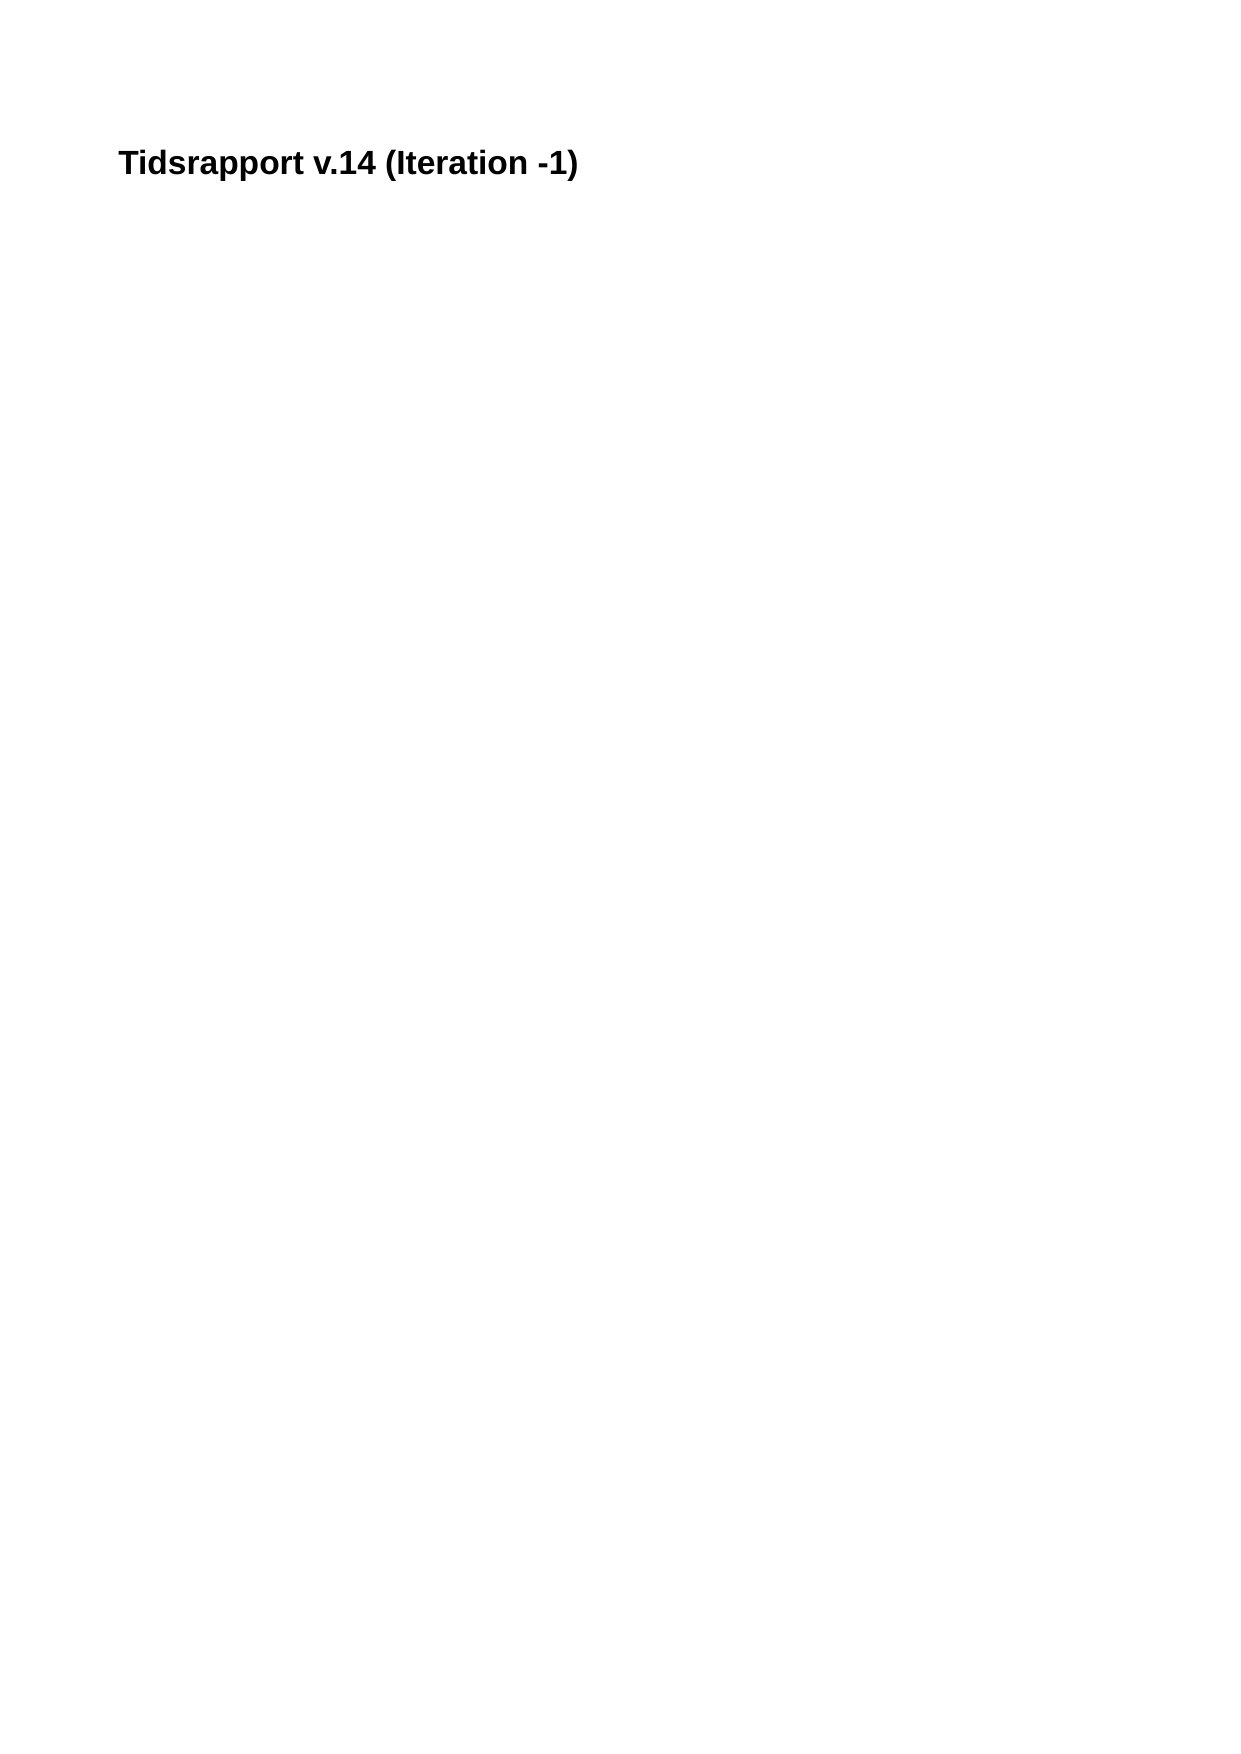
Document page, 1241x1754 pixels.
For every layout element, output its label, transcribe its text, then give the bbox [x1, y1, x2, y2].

subtitle Tidsrapport v.14 (Iteration -1) [118, 143, 1122, 182]
